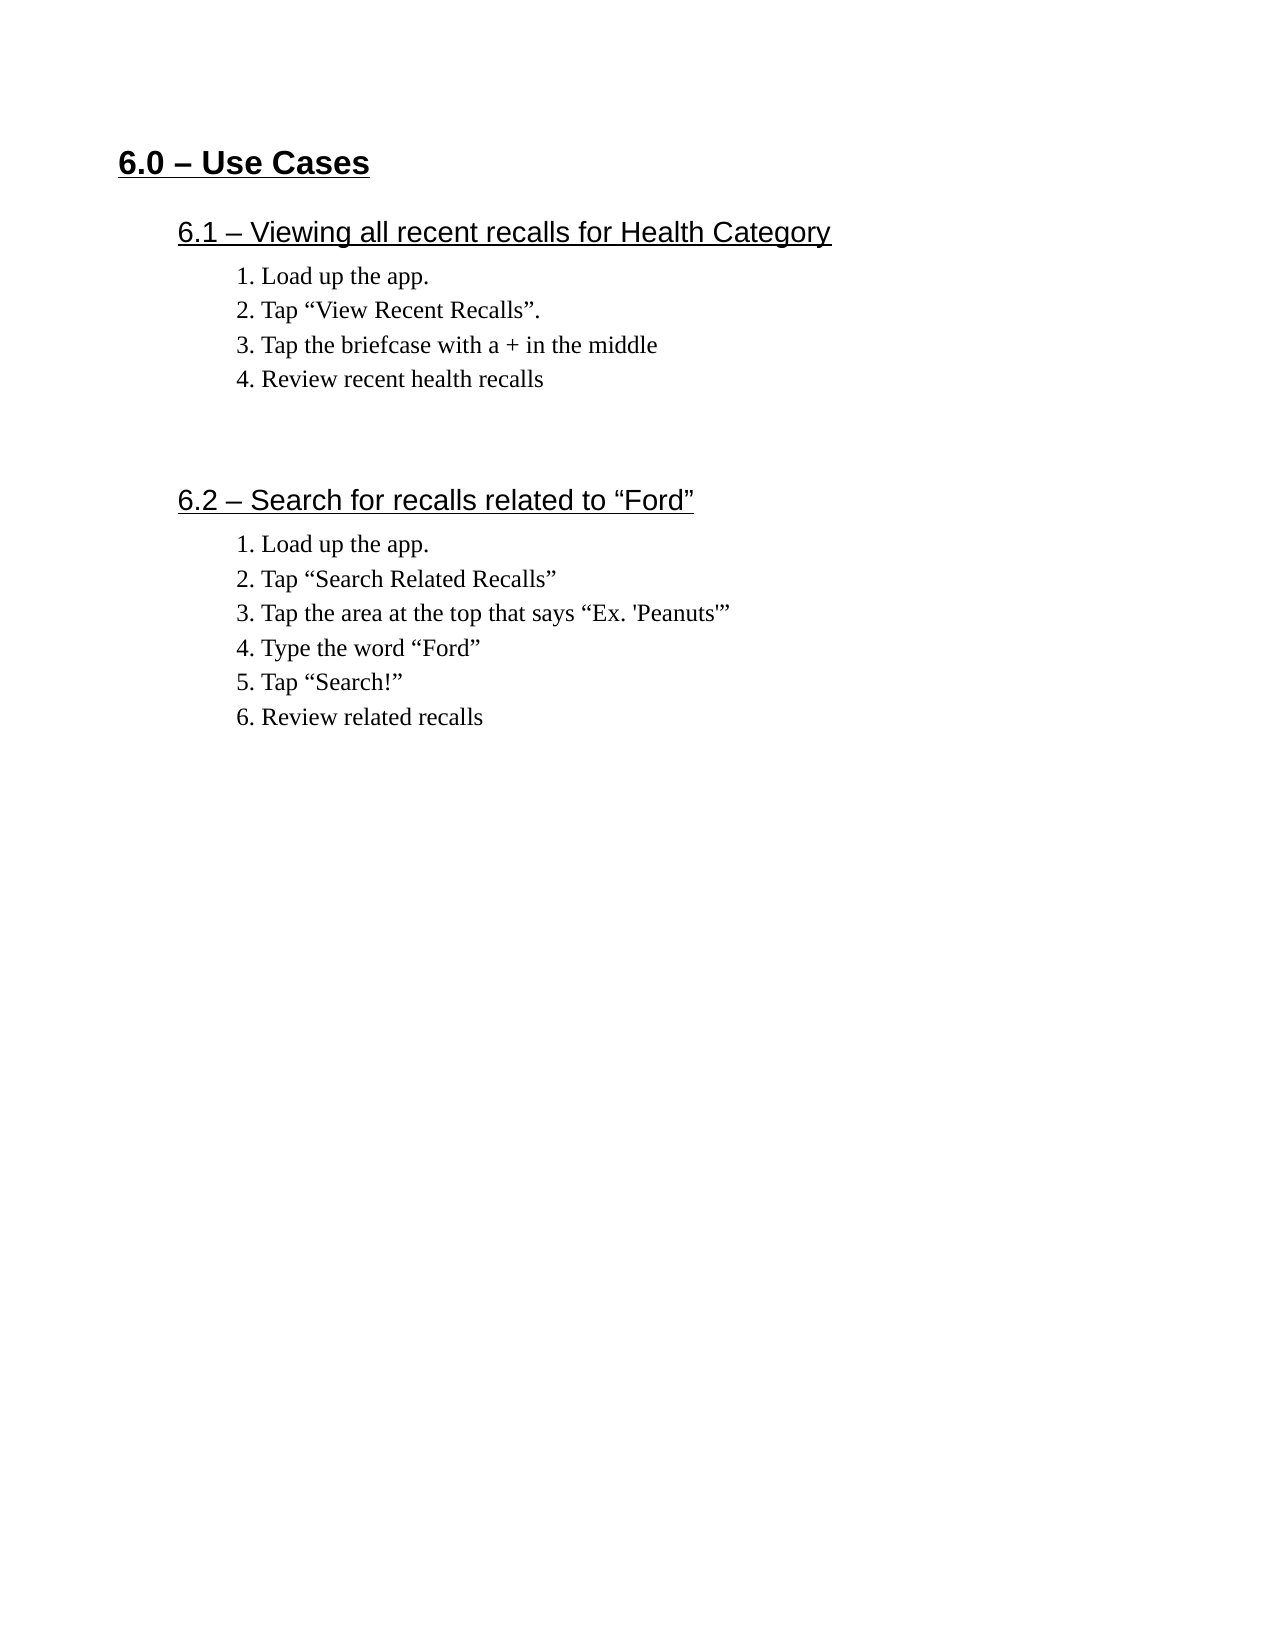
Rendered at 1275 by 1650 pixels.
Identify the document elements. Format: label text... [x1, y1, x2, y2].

subtitle 6.2 – Search for recalls related to “Ford” [177, 483, 1157, 517]
subtitle 6.0 – Use Cases [118, 143, 1157, 182]
text 1. Load up the app. 2. Tap “View Recent Recalls”. 3. Tap the briefcase with a + in the middle 4. Review recent health recalls [236, 261, 1157, 393]
subtitle 1. Load up the app. 2. Tap “Search Related Recalls” 3. Tap the area at the top that says “Ex. 'Peanuts'” 4. Type the word “Ford” 5. Tap “Search!” 6. Review related recalls [236, 529, 1157, 731]
subtitle 6.1 – Viewing all recent recalls for Health Category [177, 215, 1157, 248]
